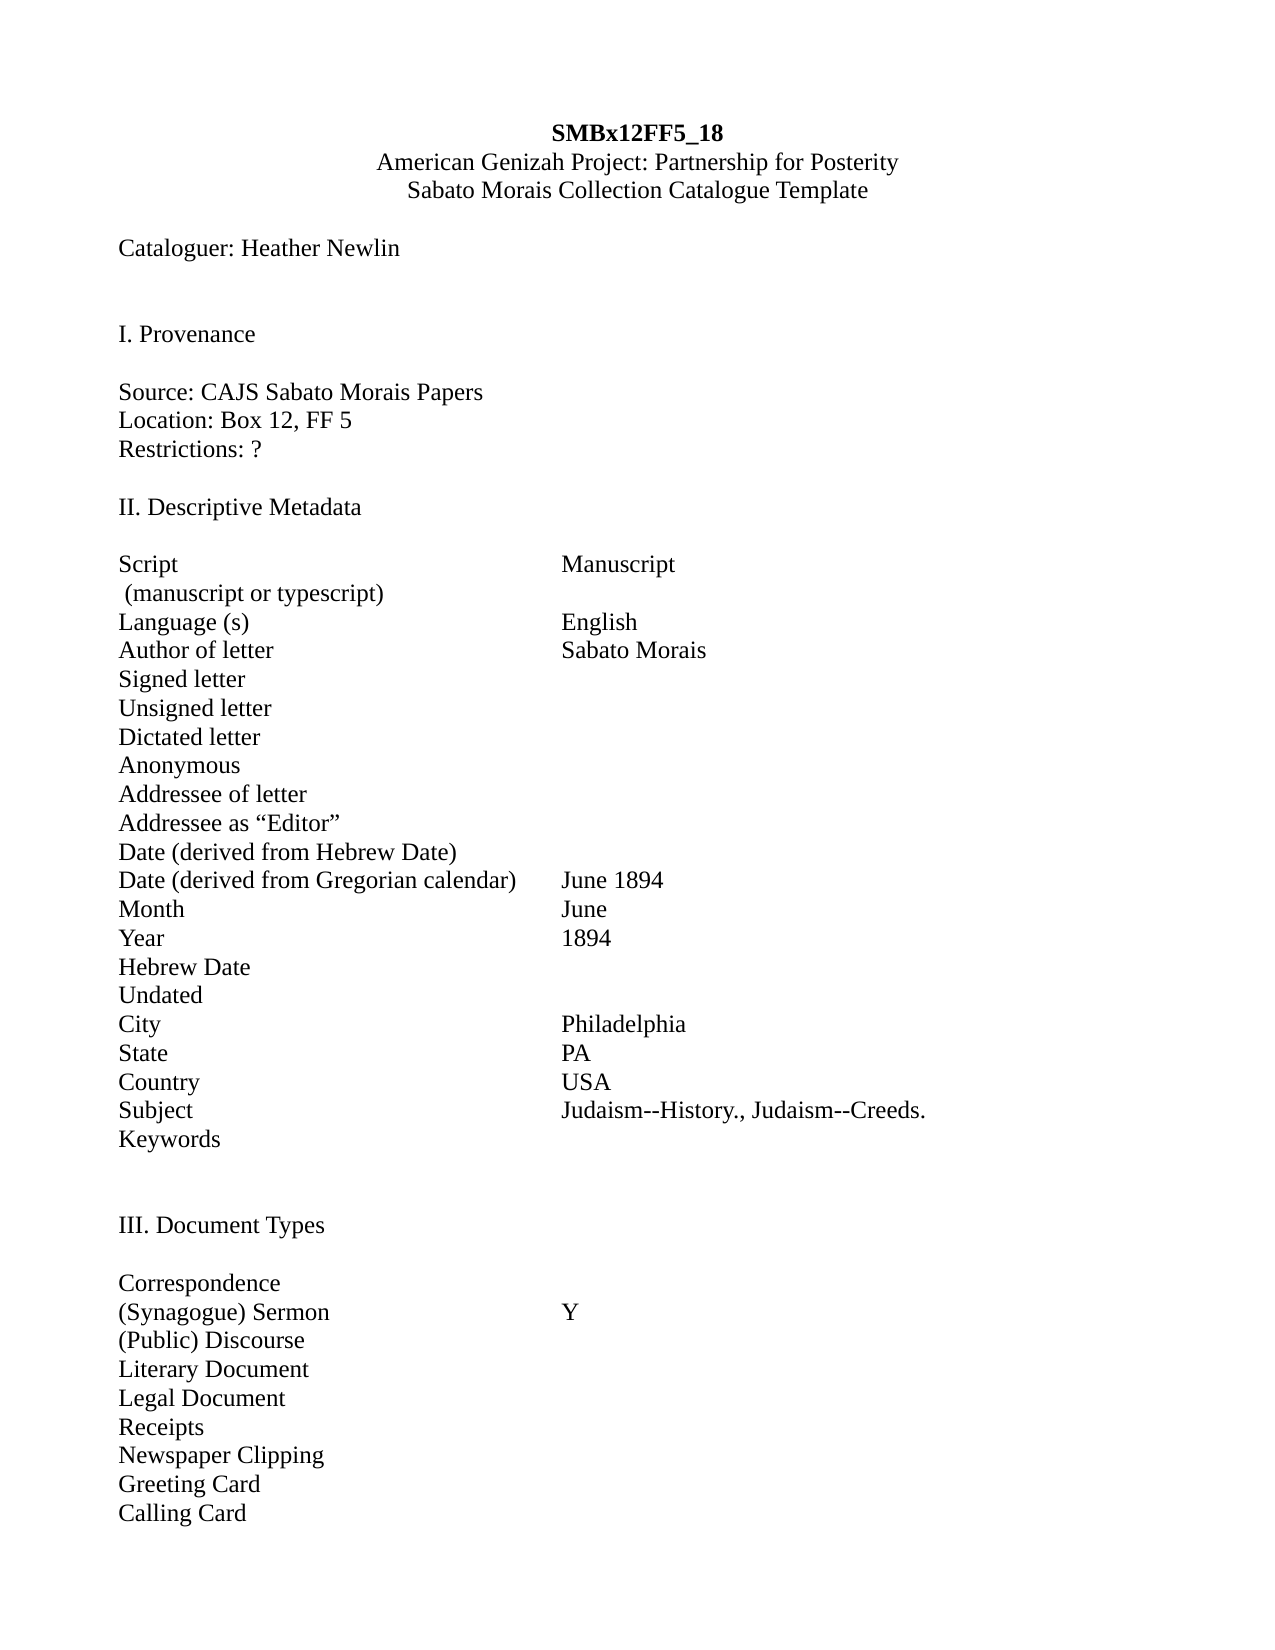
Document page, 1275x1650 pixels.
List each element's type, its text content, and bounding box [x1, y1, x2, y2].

text Addressee as “Editor” [118, 808, 1157, 837]
text Location: Box 12, FF 5 [118, 406, 1157, 434]
text Year 1894 [118, 923, 1157, 952]
text Month June [118, 894, 1157, 923]
text Dictated letter [118, 722, 1157, 751]
text City Philadelphia [118, 1009, 1157, 1038]
text Hebrew Date [118, 952, 1157, 981]
text State PA [118, 1038, 1157, 1067]
text Subject Judaism--History., Judaism--Creeds. [118, 1096, 1157, 1124]
text Author of letter Sabato Morais [118, 636, 1157, 664]
text Addressee of letter [118, 779, 1157, 808]
text Script Manuscript [118, 549, 1157, 578]
text Signed letter [118, 664, 1157, 693]
text (Synagogue) Sermon Y [118, 1297, 1157, 1326]
text Country USA [118, 1067, 1157, 1096]
text II. Descriptive Metadata [118, 492, 1157, 521]
text Undated [118, 981, 1157, 1009]
text Calling Card [118, 1498, 1157, 1527]
text American Genizah Project: Partnership for Posterity [118, 147, 1157, 176]
text III. Document Types [118, 1211, 1157, 1239]
text Cataloguer: Heather Newlin [118, 233, 1157, 262]
text Receipts [118, 1412, 1157, 1441]
text Language (s) English [118, 607, 1157, 636]
text Source: CAJS Sabato Morais Papers [118, 377, 1157, 406]
text Newspaper Clipping [118, 1441, 1157, 1469]
text Legal Document [118, 1383, 1157, 1412]
text Sabato Morais Collection Catalogue Template [118, 176, 1157, 204]
text (Public) Discourse [118, 1326, 1157, 1354]
text Anonymous [118, 751, 1157, 779]
text (manuscript or typescript) [118, 578, 1157, 607]
text Unsigned letter [118, 693, 1157, 722]
text Correspondence [118, 1268, 1157, 1297]
text Restrictions: ? [118, 434, 1157, 463]
text SMBx12FF5_18 [118, 118, 1157, 147]
text Date (derived from Hebrew Date) [118, 837, 1157, 866]
text Date (derived from Gregorian calendar) June 1894 [118, 866, 1157, 894]
text Keywords [118, 1124, 1157, 1153]
text Literary Document [118, 1354, 1157, 1383]
text Greeting Card [118, 1469, 1157, 1498]
text I. Provenance [118, 319, 1157, 348]
